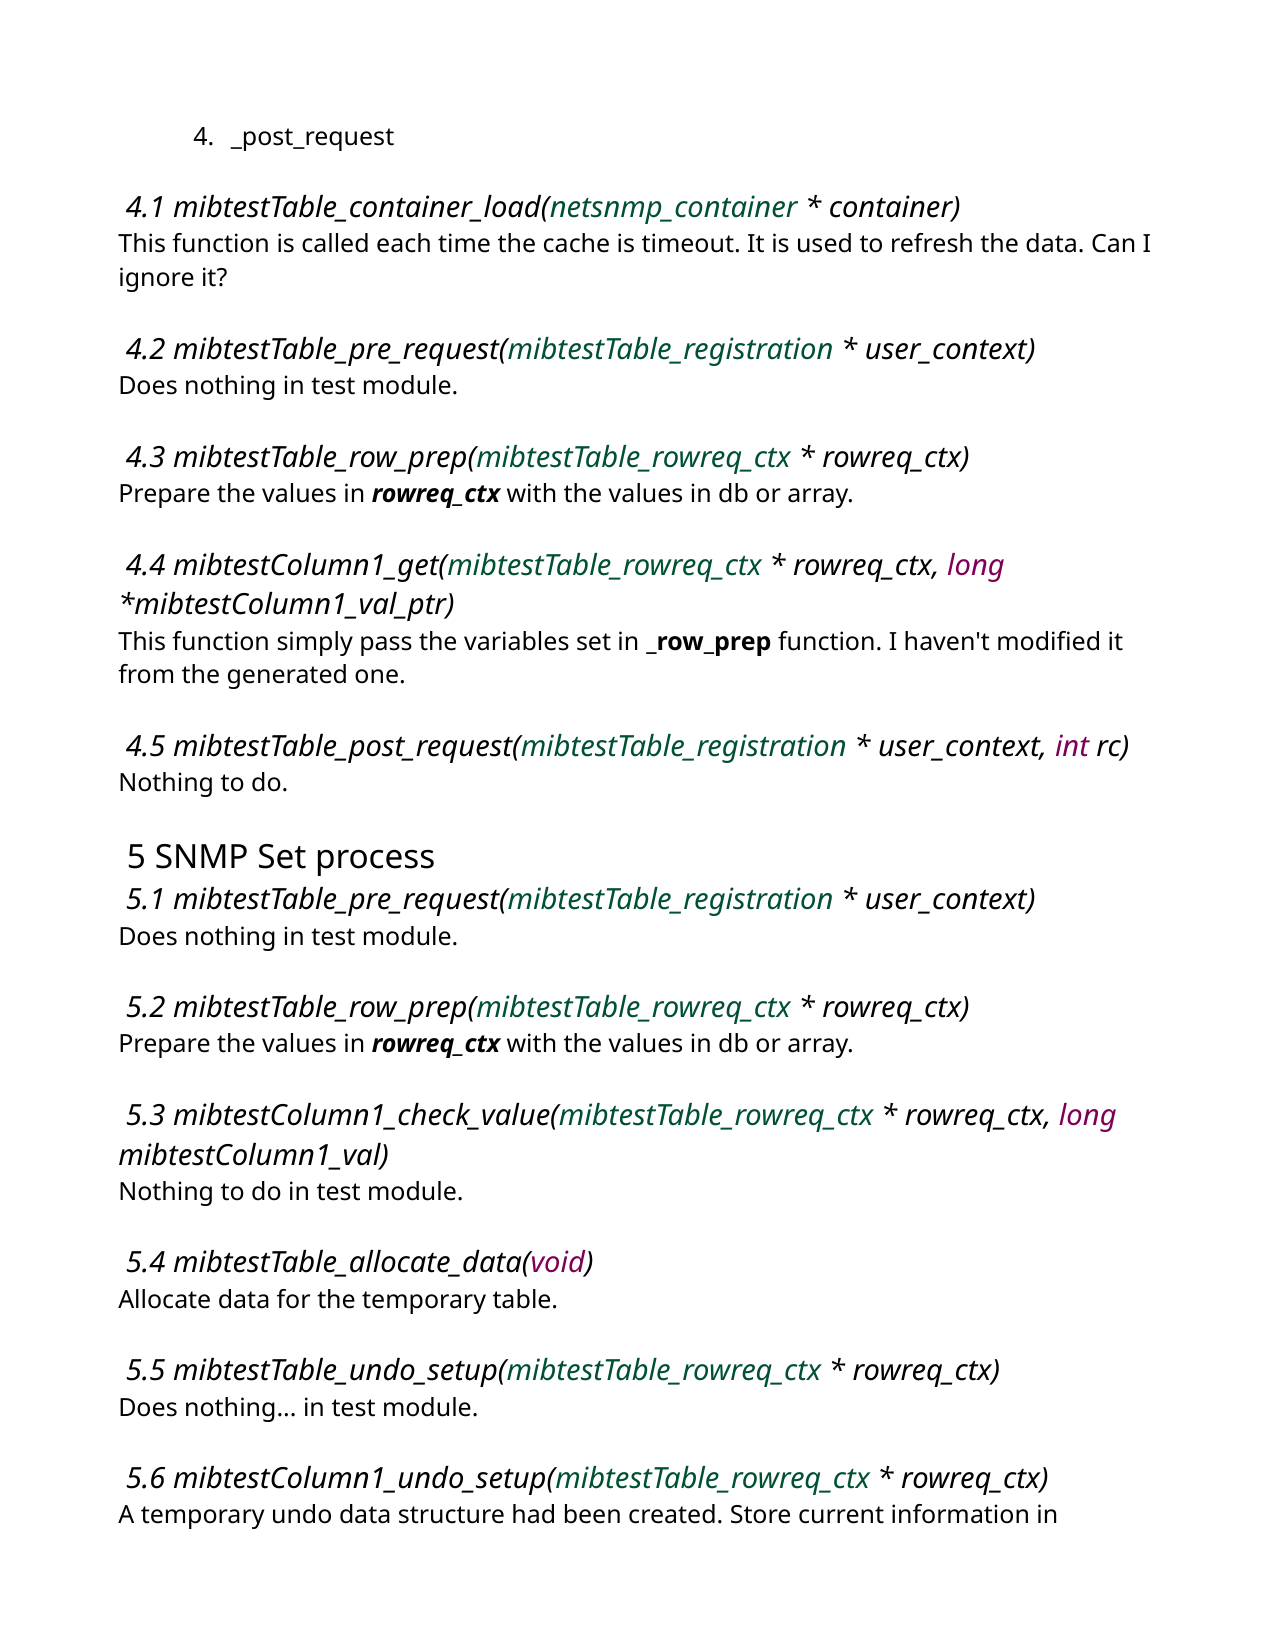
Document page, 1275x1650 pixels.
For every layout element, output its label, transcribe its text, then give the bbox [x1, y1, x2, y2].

subtitle mibtestColumn1_undo_setup(mibtestTable_rowreq_ctx * rowreq_ctx) [118, 1457, 1157, 1497]
subtitle mibtestTable_row_prep(mibtestTable_rowreq_ctx * rowreq_ctx) [118, 436, 1157, 476]
text Does nothing in test module. [118, 368, 1157, 402]
text Prepare the values in rowreq_ctx with the values in db or array. [118, 1026, 1157, 1060]
text Nothing to do in test module. [118, 1173, 1157, 1208]
subtitle mibtestTable_pre_request(mibtestTable_registration * user_context) [118, 328, 1157, 368]
list _post_request [193, 118, 1157, 152]
text This function is called each time the cache is timeout. It is used to refresh the data. Can I ignore it? [118, 226, 1157, 294]
text A temporary undo data structure had been created. Store current information in [118, 1497, 1157, 1531]
text Prepare the values in rowreq_ctx with the values in db or array. [118, 476, 1157, 510]
subtitle mibtestColumn1_check_value(mibtestTable_rowreq_ctx * rowreq_ctx, long mibtestColumn1_val) [118, 1094, 1157, 1173]
subtitle mibtestTable_pre_request(mibtestTable_registration * user_context) [118, 878, 1157, 918]
subtitle mibtestTable_allocate_data(void) [118, 1242, 1157, 1281]
subtitle mibtestTable_container_load(netsnmp_container * container) [118, 186, 1157, 226]
text This function simply pass the variables set in _row_prep function. I haven't modified it from the generated one. [118, 623, 1157, 691]
text Does nothing... in test module. [118, 1389, 1157, 1423]
text Nothing to do. [118, 765, 1157, 799]
subtitle mibtestTable_post_request(mibtestTable_registration * user_context, int rc) [118, 725, 1157, 765]
subtitle SNMP Set process [118, 833, 1157, 878]
text Does nothing in test module. [118, 918, 1157, 952]
text Allocate data for the temporary table. [118, 1281, 1157, 1315]
subtitle mibtestTable_row_prep(mibtestTable_rowreq_ctx * rowreq_ctx) [118, 986, 1157, 1026]
subtitle mibtestTable_undo_setup(mibtestTable_rowreq_ctx * rowreq_ctx) [118, 1349, 1157, 1389]
subtitle mibtestColumn1_get(mibtestTable_rowreq_ctx * rowreq_ctx, long *mibtestColumn1_val_ptr) [118, 544, 1157, 623]
